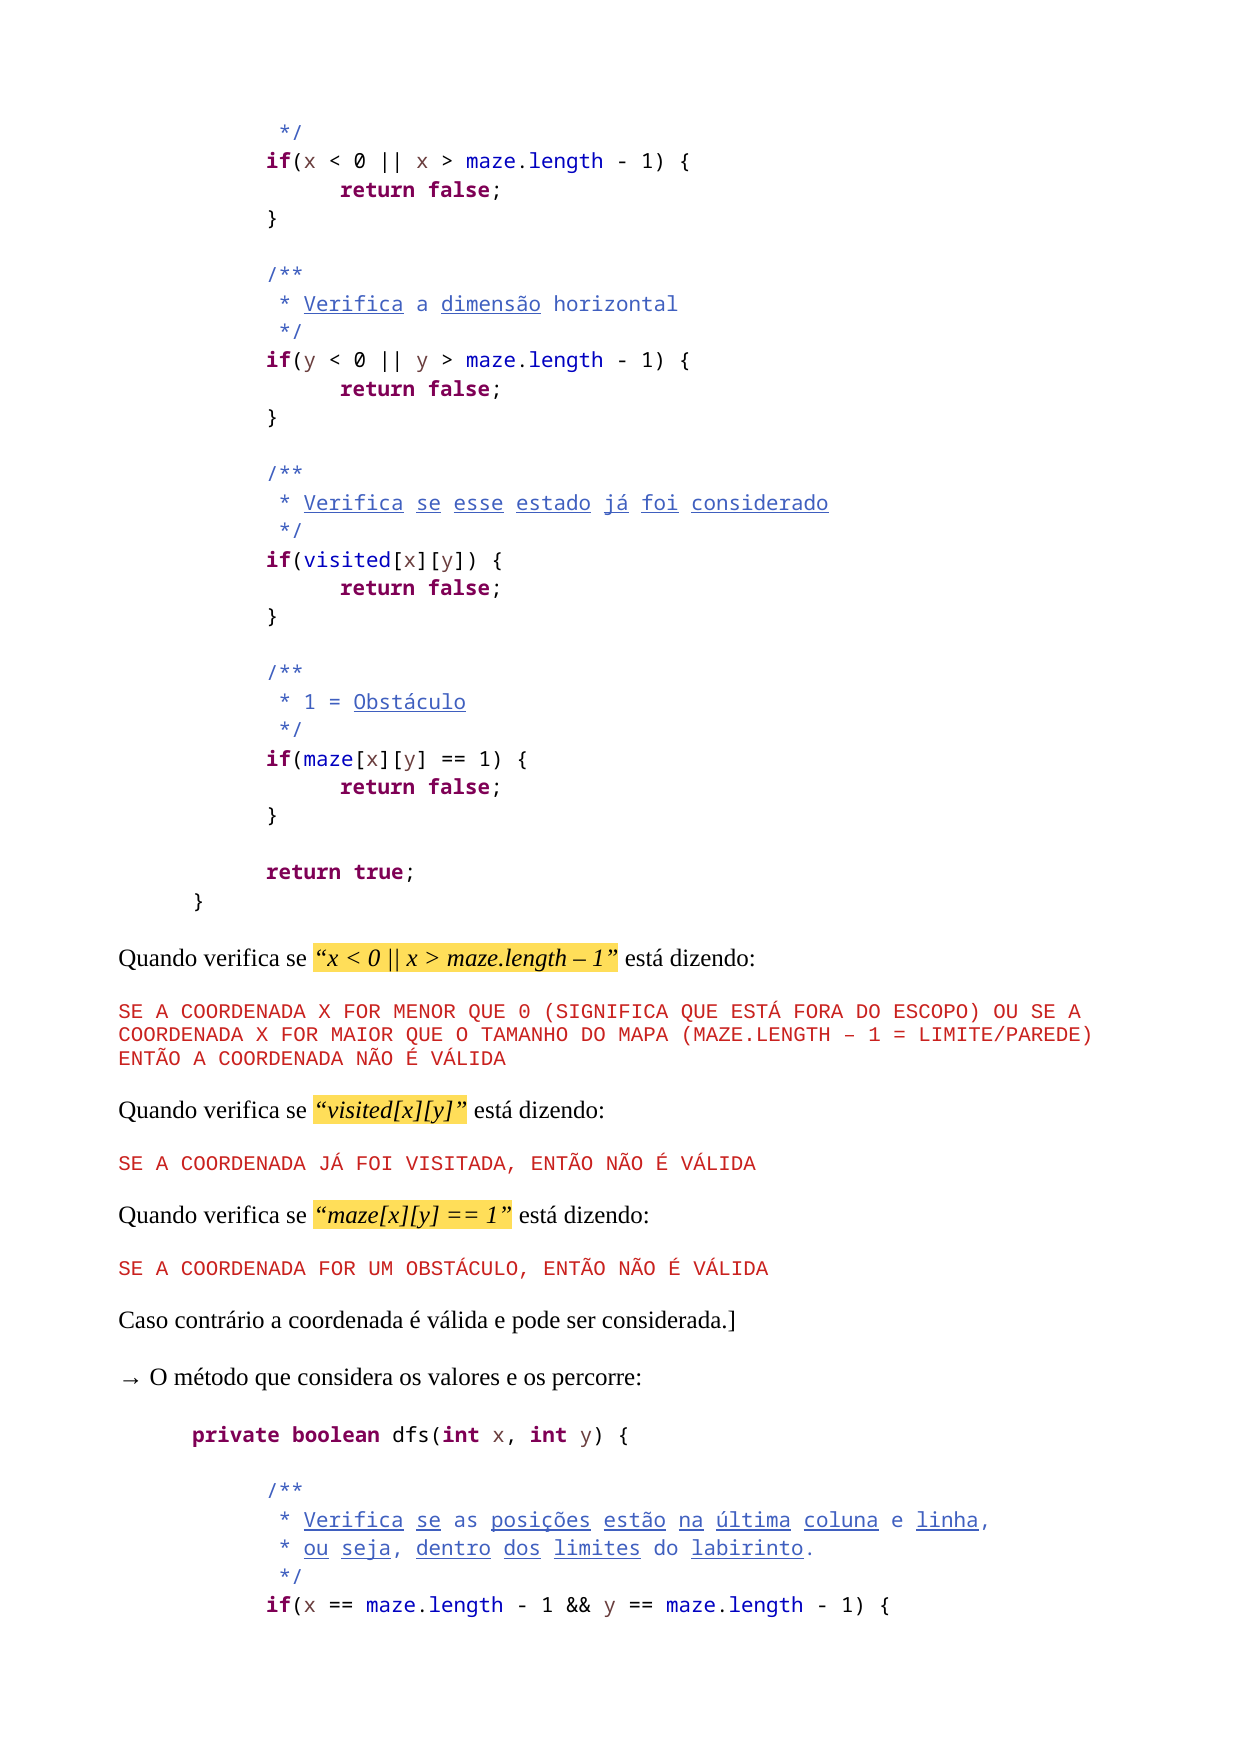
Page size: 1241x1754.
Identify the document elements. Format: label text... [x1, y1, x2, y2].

text */ [118, 715, 1122, 744]
text */ [118, 1562, 1122, 1590]
text SE A COORDENADA FOR UM OBSTÁCULO, ENTÃO NÃO É VÁLIDA [118, 1257, 1122, 1281]
text * Verifica se esse estado já foi considerado [118, 488, 1122, 516]
text */ [118, 118, 1122, 147]
text SE A COORDENADA JÁ FOI VISITADA, ENTÃO NÃO É VÁLIDA [118, 1153, 1122, 1176]
text return false; [118, 374, 1122, 402]
text } [118, 203, 1122, 232]
text if(x == maze.length - 1 && y == maze.length - 1) { [118, 1590, 1122, 1619]
text */ [118, 317, 1122, 346]
text if(maze[x][y] == 1) { [118, 744, 1122, 772]
text Caso contrário a coordenada é válida e pode ser considerada.] [118, 1305, 1122, 1333]
text if(y < 0 || y > maze.length - 1) { [118, 346, 1122, 374]
text if(visited[x][y]) { [118, 545, 1122, 573]
text } [118, 402, 1122, 431]
text } [118, 602, 1122, 630]
text Quando verifica se “maze[x][y] == 1” está dizendo: [118, 1200, 1122, 1229]
text /** [118, 1477, 1122, 1505]
text /** [118, 260, 1122, 289]
text /** [118, 459, 1122, 488]
text return false; [118, 772, 1122, 801]
text return false; [118, 573, 1122, 602]
text /** [118, 658, 1122, 687]
text if(x < 0 || x > maze.length - 1) { [118, 147, 1122, 175]
text } [118, 801, 1122, 829]
text */ [118, 516, 1122, 545]
text * Verifica se as posições estão na última coluna e linha, [118, 1505, 1122, 1533]
text return false; [118, 175, 1122, 203]
text SE A COORDENADA X FOR MENOR QUE 0 (SIGNIFICA QUE ESTÁ FORA DO ESCOPO) OU SE A COORDENADA X FOR MAIOR QUE O TAMANHO DO MAPA (MAZE.LENGTH – 1 = LIMITE/PAREDE) ENTÃO A COORDENADA NÃO É VÁLIDA [118, 1001, 1122, 1072]
text → O método que considera os valores e os percorre: private boolean dfs(int x, int y) { [118, 1362, 1122, 1448]
text Quando verifica se “visited[x][y]” está dizendo: [118, 1095, 1122, 1124]
text Quando verifica se “x < 0 || x > maze.length – 1” está dizendo: [118, 943, 1122, 972]
text * Verifica a dimensão horizontal [118, 289, 1122, 317]
text return true; [118, 857, 1122, 886]
text } [118, 886, 1122, 914]
text * 1 = Obstáculo [118, 687, 1122, 715]
text * ou seja, dentro dos limites do labirinto. [118, 1533, 1122, 1562]
